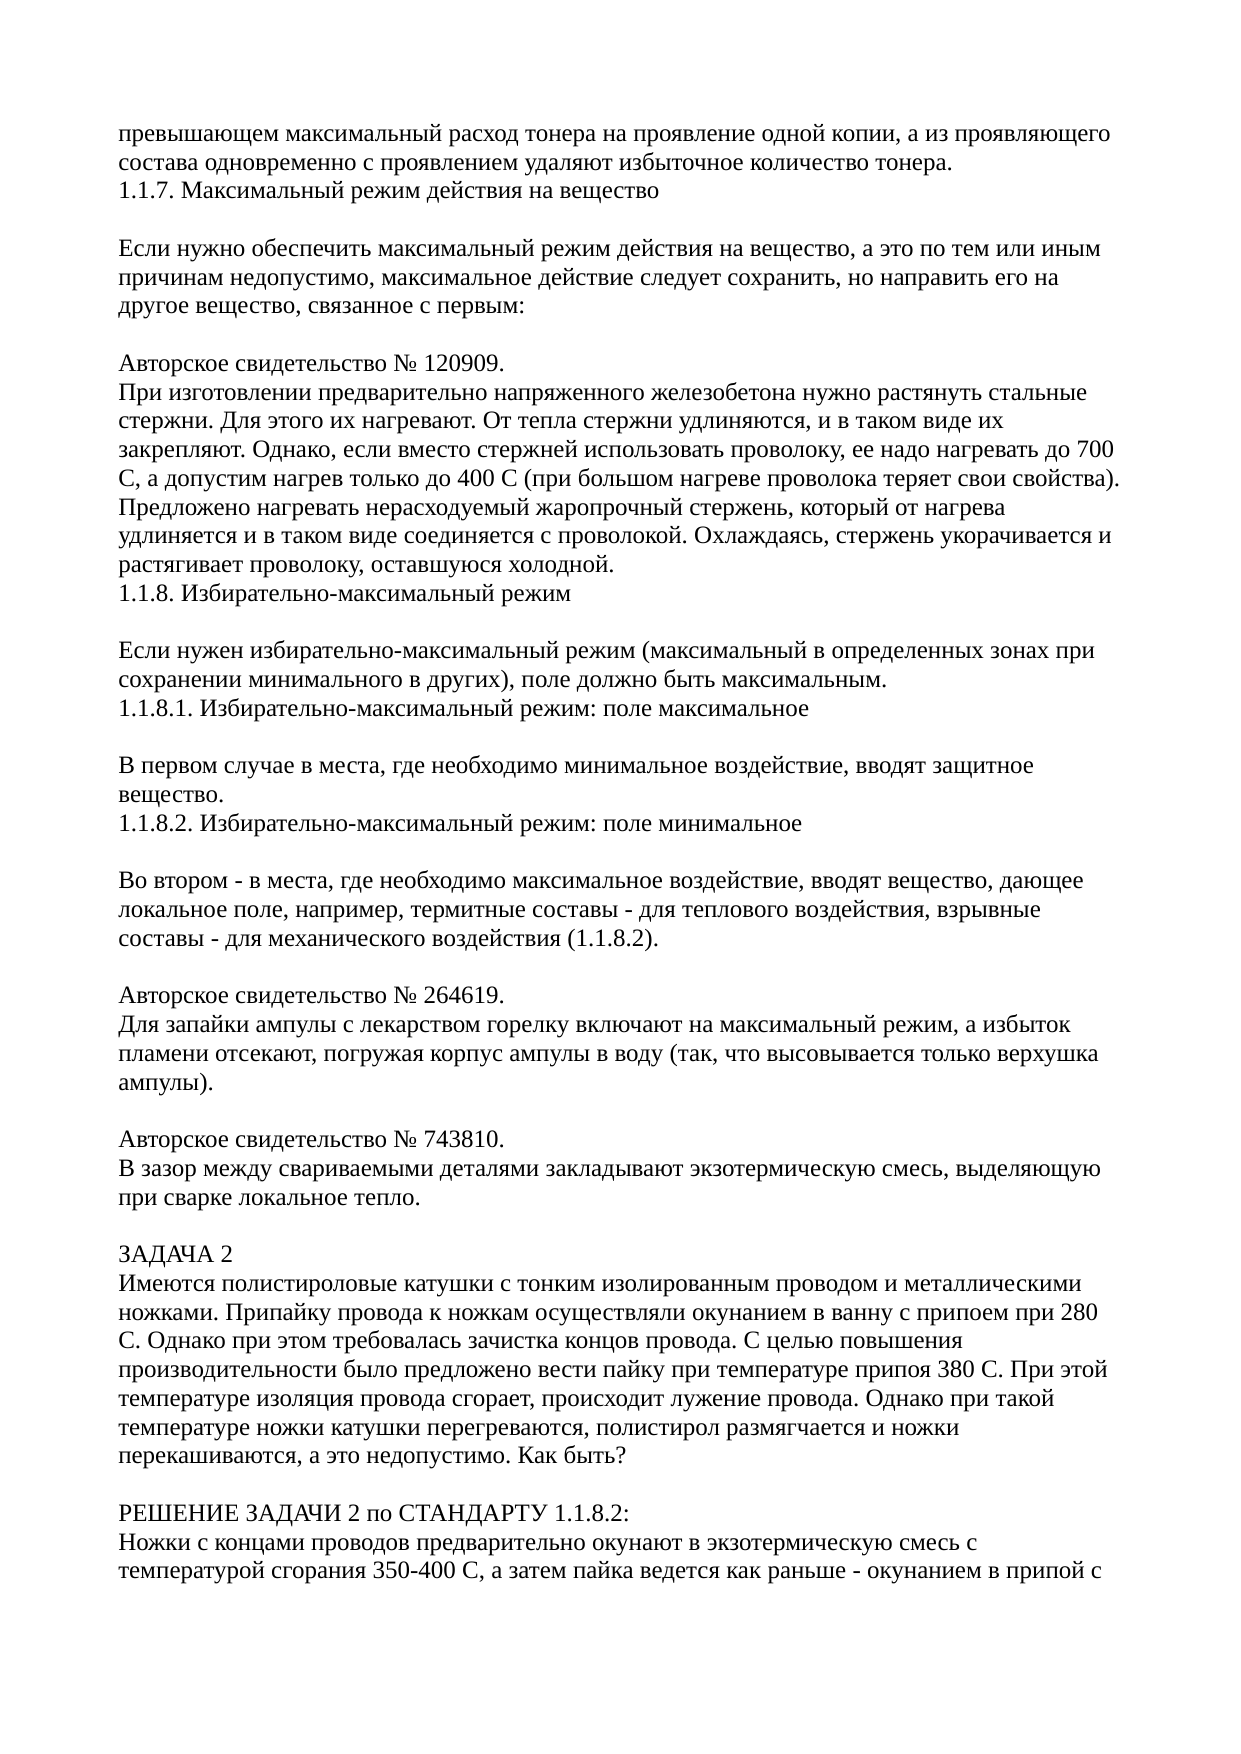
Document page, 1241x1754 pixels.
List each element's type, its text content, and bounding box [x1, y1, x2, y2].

text 1.1.8.2. Избирательно-максимальный режим: поле минимальное [118, 808, 1122, 837]
text 1.1.7. Максимальный режим действия на вещество [118, 176, 1122, 204]
text Ножки с концами проводов предварительно окунают в экзотермическую смесь с температурой сгорания 350-400 С, а затем пайка ведется как раньше - окунанием в припой с [118, 1527, 1122, 1584]
text превышающем максимальный расход тонера на проявление одной копии, а из проявляющего состава одновременно с проявлением удаляют избыточное количество тонера. [118, 118, 1122, 176]
text Авторское свидетельство № 743810. [118, 1124, 1122, 1153]
text Если нужен избирательно-максимальный режим (максимальный в определенных зонах при сохранении минимального в других), поле должно быть максимальным. [118, 636, 1122, 693]
text В первом случае в места, где необходимо минимальное воздействие, вводят защитное вещество. [118, 751, 1122, 808]
text Во втором - в места, где необходимо максимальное воздействие, вводят вещество, дающее локальное поле, например, термитные составы - для теплового воздействия, взрывные составы - для механического воздействия (1.1.8.2). [118, 866, 1122, 952]
text Для запайки ампулы с лекарством горелку включают на максимальный режим, а избыток пламени отсекают, погружая корпус ампулы в воду (так, что высовывается только верхушка ампулы). [118, 1009, 1122, 1096]
text Авторское свидетельство № 120909. [118, 348, 1122, 377]
text ЗАДАЧА 2 [118, 1239, 1122, 1268]
text 1.1.8. Избирательно-максимальный режим [118, 578, 1122, 607]
text 1.1.8.1. Избирательно-максимальный режим: поле максимальное [118, 693, 1122, 722]
text В зазор между свариваемыми деталями закладывают экзотермическую смесь, выделяющую при сварке локальное тепло. [118, 1153, 1122, 1211]
text Авторское свидетельство № 264619. [118, 981, 1122, 1009]
text Если нужно обеспечить максимальный режим действия на вещество, а это по тем или иным причинам недопустимо, максимальное действие следует сохранить, но направить его на другое вещество, связанное с первым: [118, 233, 1122, 319]
text При изготовлении предварительно напряженного железобетона нужно растянуть стальные стержни. Для этого их нагревают. От тепла стержни удлиняются, и в таком виде их закрепляют. Однако, если вместо стержней использовать проволоку, ее надо нагревать до 700 C, а допустим нагрев только до 400 С (при большом нагреве проволока теряет свои свойства). Предложено нагревать нерасходуемый жаропрочный стержень, который от нагрева удлиняется и в таком виде соединяется с проволокой. Охлаждаясь, стержень укорачивается и растягивает проволоку, оставшуюся холодной. [118, 377, 1122, 578]
text РЕШЕНИЕ ЗАДАЧИ 2 по СТАНДАРТУ 1.1.8.2: [118, 1498, 1122, 1527]
text Имеются полистироловые катушки с тонким изолированным проводом и металлическими ножками. Припайку провода к ножкам осуществляли окунанием в ванну с припоем при 280 C. Однако при этом требовалась зачистка концов провода. С целью повышения производительности было предложено вести пайку при температуре припоя 380 C. При этой температуре изоляция провода сгорает, происходит лужение провода. Однако при такой температуре ножки катушки перегреваются, полистирол размягчается и ножки перекашиваются, а это недопустимо. Как быть? [118, 1268, 1122, 1469]
